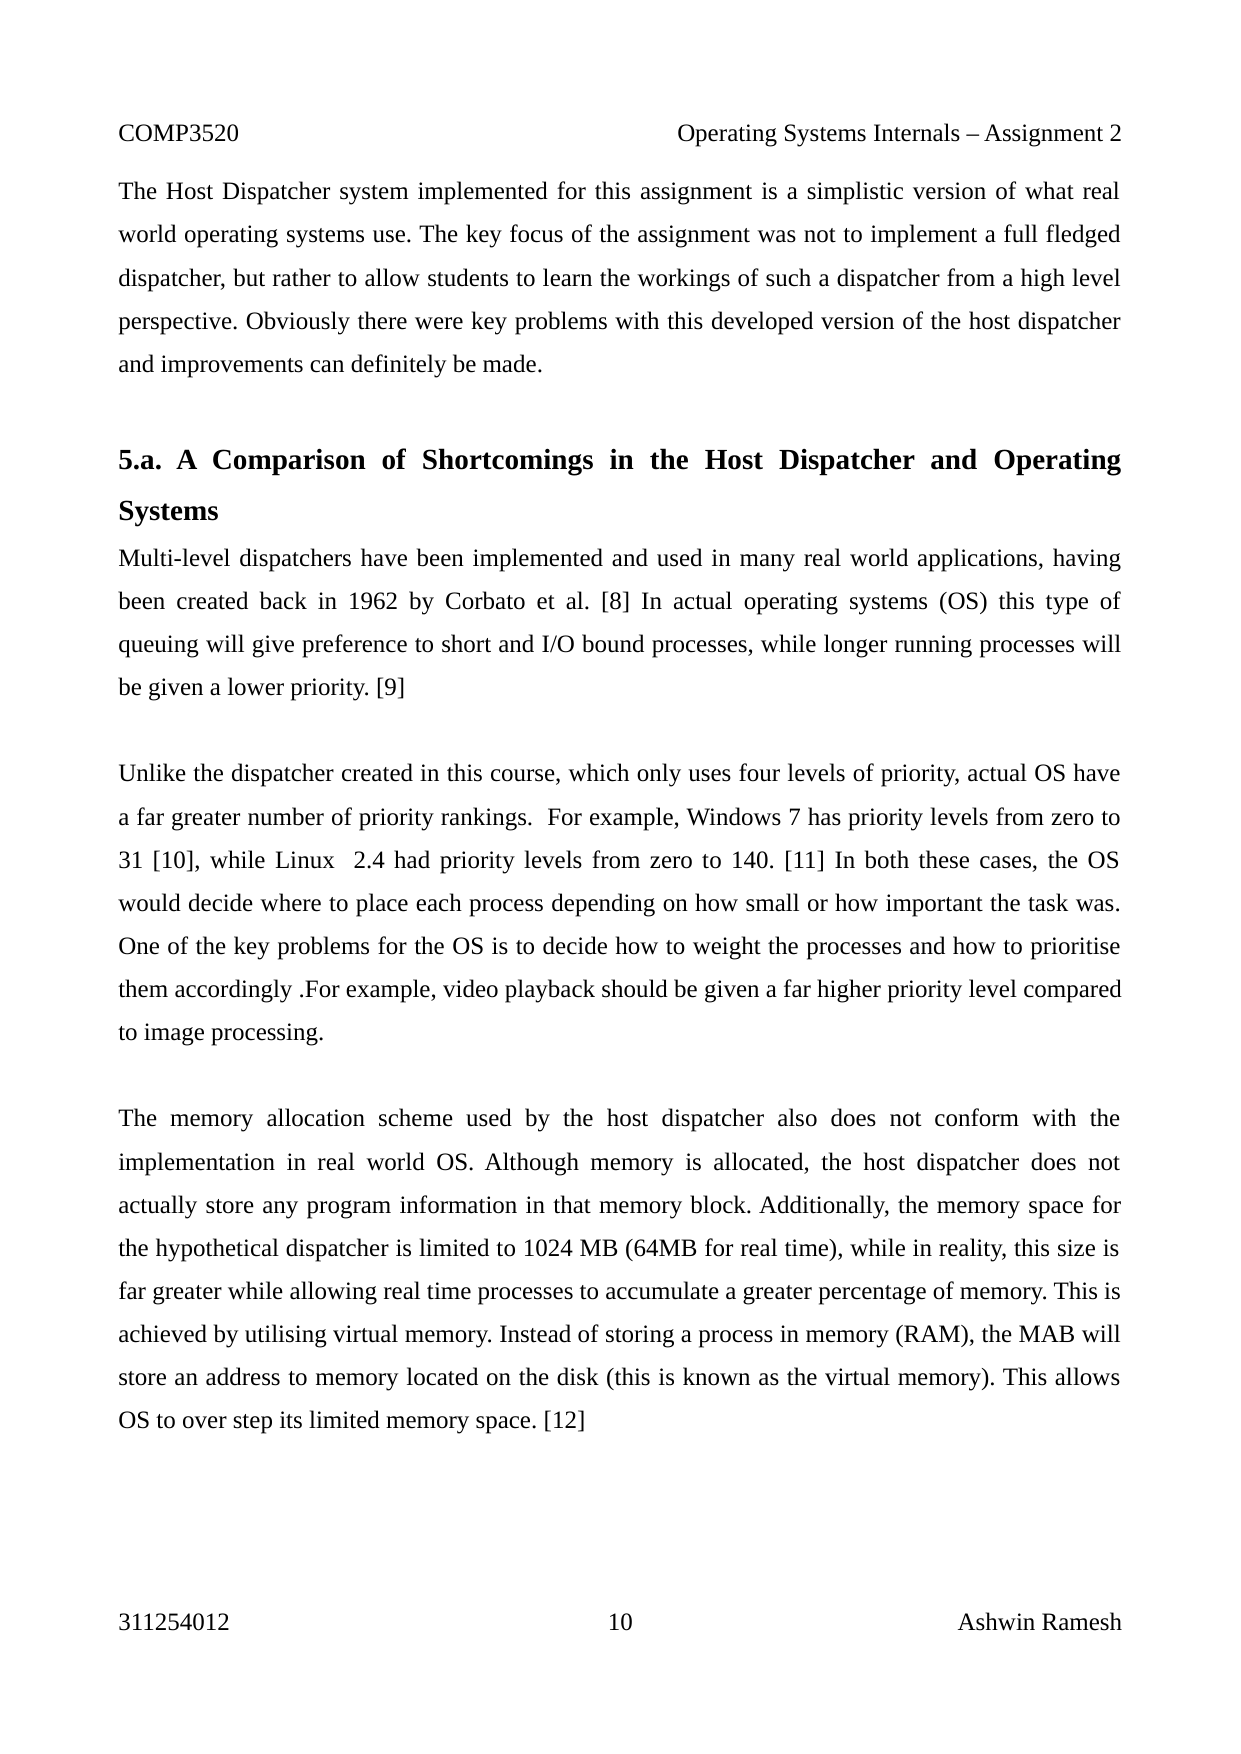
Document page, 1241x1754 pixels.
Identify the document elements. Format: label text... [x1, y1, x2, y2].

text Unlike the dispatcher created in this course, which only uses four levels of priority, actual OS have a far greater number of priority rankings. For example, Windows 7 has priority levels from zero to 31 [10], while Linux 2.4 had priority levels from zero to 140. [11] In both these cases, the OS would decide where to place each process depending on how small or how important the task was. One of the key problems for the OS is to decide how to weight the processes and how to prioritise them accordingly .For example, video playback should be given a far higher priority level compared to image processing. [118, 758, 1122, 1046]
text The memory allocation scheme used by the host dispatcher also does not conform with the implementation in real world OS. Although memory is allocated, the host dispatcher does not actually store any program information in that memory block. Additionally, the memory space for the hypothetical dispatcher is limited to 1024 MB (64MB for real time), while in reality, this size is far greater while allowing real time processes to accumulate a greater percentage of memory. This is achieved by utilising virtual memory. Instead of storing a process in memory (RAM), the MAB will store an address to memory located on the disk (this is known as the virtual memory). This allows OS to over step its limited memory space. [12] [118, 1103, 1122, 1434]
text The Host Dispatcher system implemented for this assignment is a simplistic version of what real world operating systems use. The key focus of the assignment was not to implement a full fledged dispatcher, but rather to allow students to learn the workings of such a dispatcher from a high level perspective. Obviously there were key problems with this developed version of the host dispatcher and improvements can definitely be made. [118, 176, 1122, 378]
text Multi-level dispatchers have been implemented and used in many real world applications, having been created back in 1962 by Corbato et al. [8] In actual operating systems (OS) this type of queuing will give preference to short and I/O bound processes, while longer running processes will be given a lower priority. [9] [118, 543, 1122, 701]
text 5.a. A Comparison of Shortcomings in the Host Dispatcher and Operating Systems [118, 442, 1122, 526]
